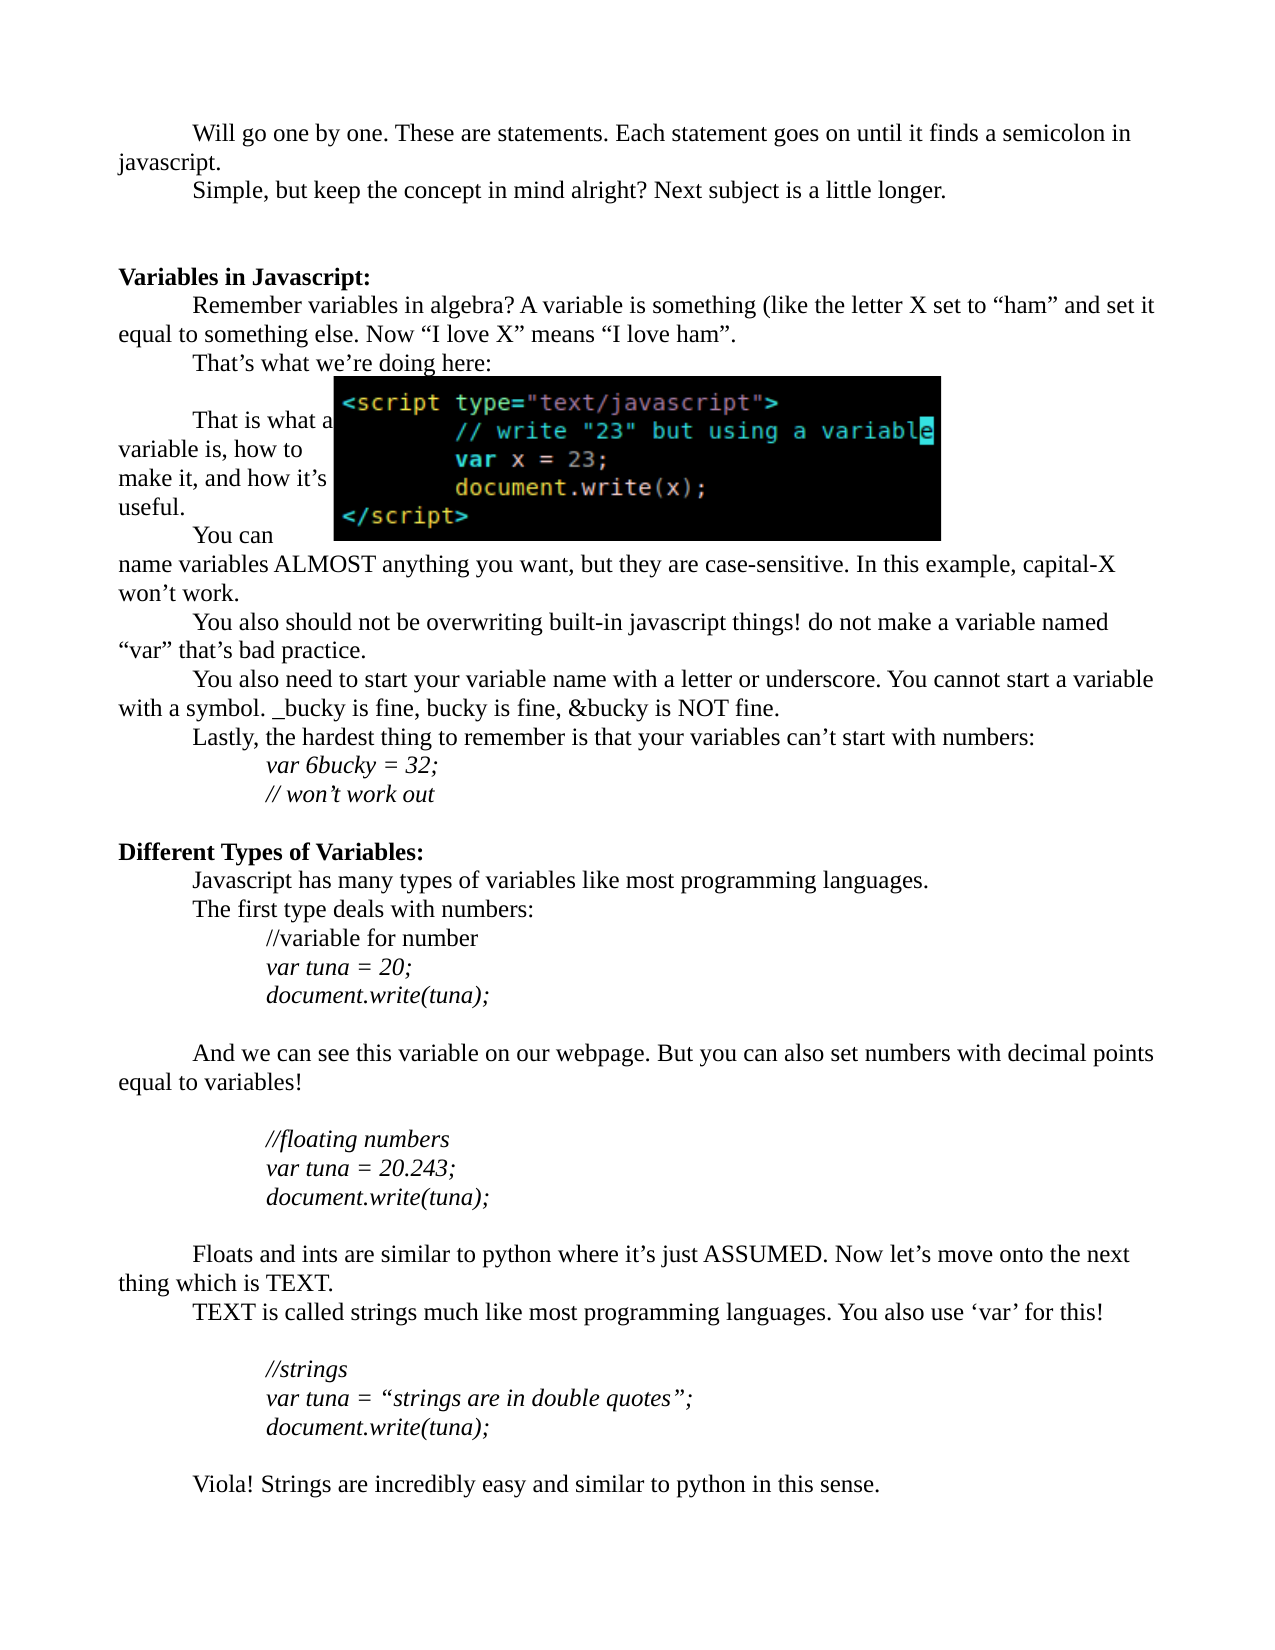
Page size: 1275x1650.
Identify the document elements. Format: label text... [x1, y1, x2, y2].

text Simple, but keep the concept in mind alright? Next subject is a little longer. [118, 176, 1157, 204]
text That’s what we’re doing here: [118, 348, 1157, 377]
text document.write(tuna); [118, 981, 1157, 1009]
text The first type deals with numbers: [118, 894, 1157, 923]
text That is what a variable is, how to make it, and how it’s useful. [118, 406, 333, 521]
text You can name variables ALMOST anything you want, but they are case-sensitive. In this example, capital-X won’t work. [118, 521, 1157, 607]
text Different Types of Variables: [118, 837, 1157, 866]
text Viola! Strings are incredibly easy and similar to python in this sense. [118, 1469, 1157, 1498]
text //floating numbers [118, 1124, 1157, 1153]
text Lastly, the hardest thing to remember is that your variables can’t start with numbers: [118, 722, 1157, 751]
text [942, 406, 1157, 521]
text document.write(tuna); [118, 1182, 1157, 1211]
text Variables in Javascript: [118, 262, 1157, 291]
text // won’t work out [118, 779, 1157, 808]
text var tuna = 20; [118, 952, 1157, 981]
text Floats and ints are similar to python where it’s just ASSUMED. Now let’s move onto the next thing which is TEXT. [118, 1239, 1157, 1297]
text var tuna = 20.243; [118, 1153, 1157, 1182]
text //variable for number [118, 923, 1157, 952]
picture [333, 376, 942, 541]
text var tuna = “strings are in double quotes”; [118, 1383, 1157, 1412]
text var 6bucky = 32; [118, 751, 1157, 779]
text You also should not be overwriting built-in javascript things! do not make a variable named “var” that’s bad practice. [118, 607, 1157, 664]
text You also need to start your variable name with a letter or underscore. You cannot start a variable with a symbol. _bucky is fine, bucky is fine, &bucky is NOT fine. [118, 664, 1157, 722]
text TEXT is called strings much like most programming languages. You also use ‘var’ for this! [118, 1297, 1157, 1326]
text Will go one by one. These are statements. Each statement goes on until it finds a semicolon in javascript. [118, 118, 1157, 176]
text //strings [118, 1354, 1157, 1383]
text Javascript has many types of variables like most programming languages. [118, 866, 1157, 894]
text Remember variables in algebra? A variable is something (like the letter X set to “ham” and set it equal to something else. Now “I love X” means “I love ham”. [118, 291, 1157, 348]
text document.write(tuna); [118, 1412, 1157, 1441]
text And we can see this variable on our webpage. But you can also set numbers with decimal points equal to variables! [118, 1038, 1157, 1096]
